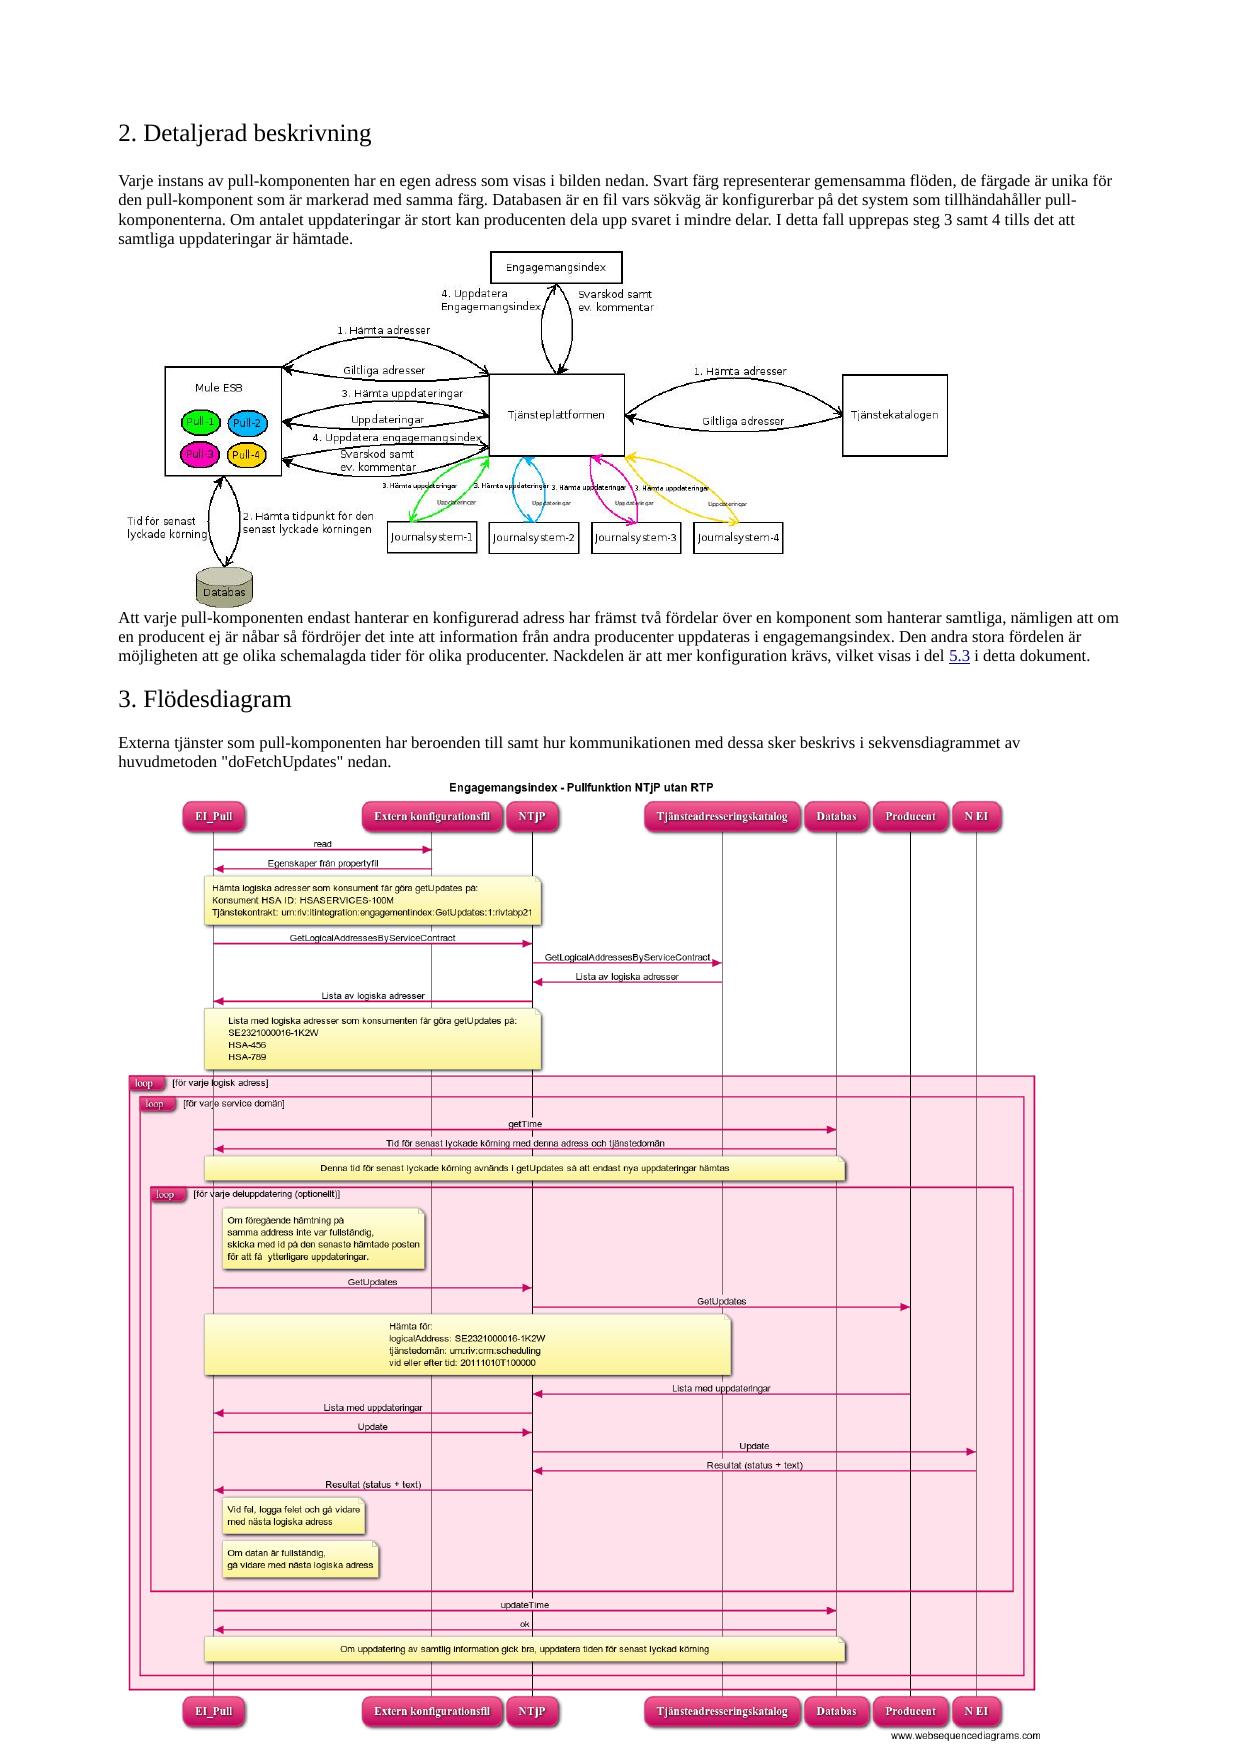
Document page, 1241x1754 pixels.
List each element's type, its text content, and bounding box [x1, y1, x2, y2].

text Att varje pull-komponenten endast hanterar en konfigurerad adress har främst två fördelar över en komponent som hanterar samtliga, nämligen att om en producent ej är nåbar så fördröjer det inte att information från andra producenter uppdateras i engagemangsindex. Den andra stora fördelen är möjligheten att ge olika schemalagda tider för olika producenter. Nackdelen är att mer konfiguration krävs, vilket visas i del 5.3 i detta dokument. [118, 248, 1122, 665]
picture [127, 251, 948, 608]
text Externa tjänster som pull-komponenten har beroenden till samt hur kommunikationen med dessa sker beskrivs i sekvensdiagrammet av huvudmetoden "doFetchUpdates" nedan. [118, 732, 1122, 771]
text Varje instans av pull-komponenten har en egen adress som visas i bilden nedan. Svart färg representerar gemensamma flöden, de färgade är unika för den pull-komponent som är markerad med samma färg. Databasen är en fil vars sökväg är konfigurerbar på det system som tillhändahåller pull-komponenterna. Om antalet uppdateringar är stort kan producenten dela upp svaret i mindre delar. I detta fall upprepas steg 3 samt 4 tills det att samtliga uppdateringar är hämtade. [118, 171, 1122, 248]
text 2. Detaljerad beskrivning [118, 118, 1122, 147]
picture [121, 772, 1040, 1741]
text 3. Flödesdiagram [118, 684, 1122, 713]
